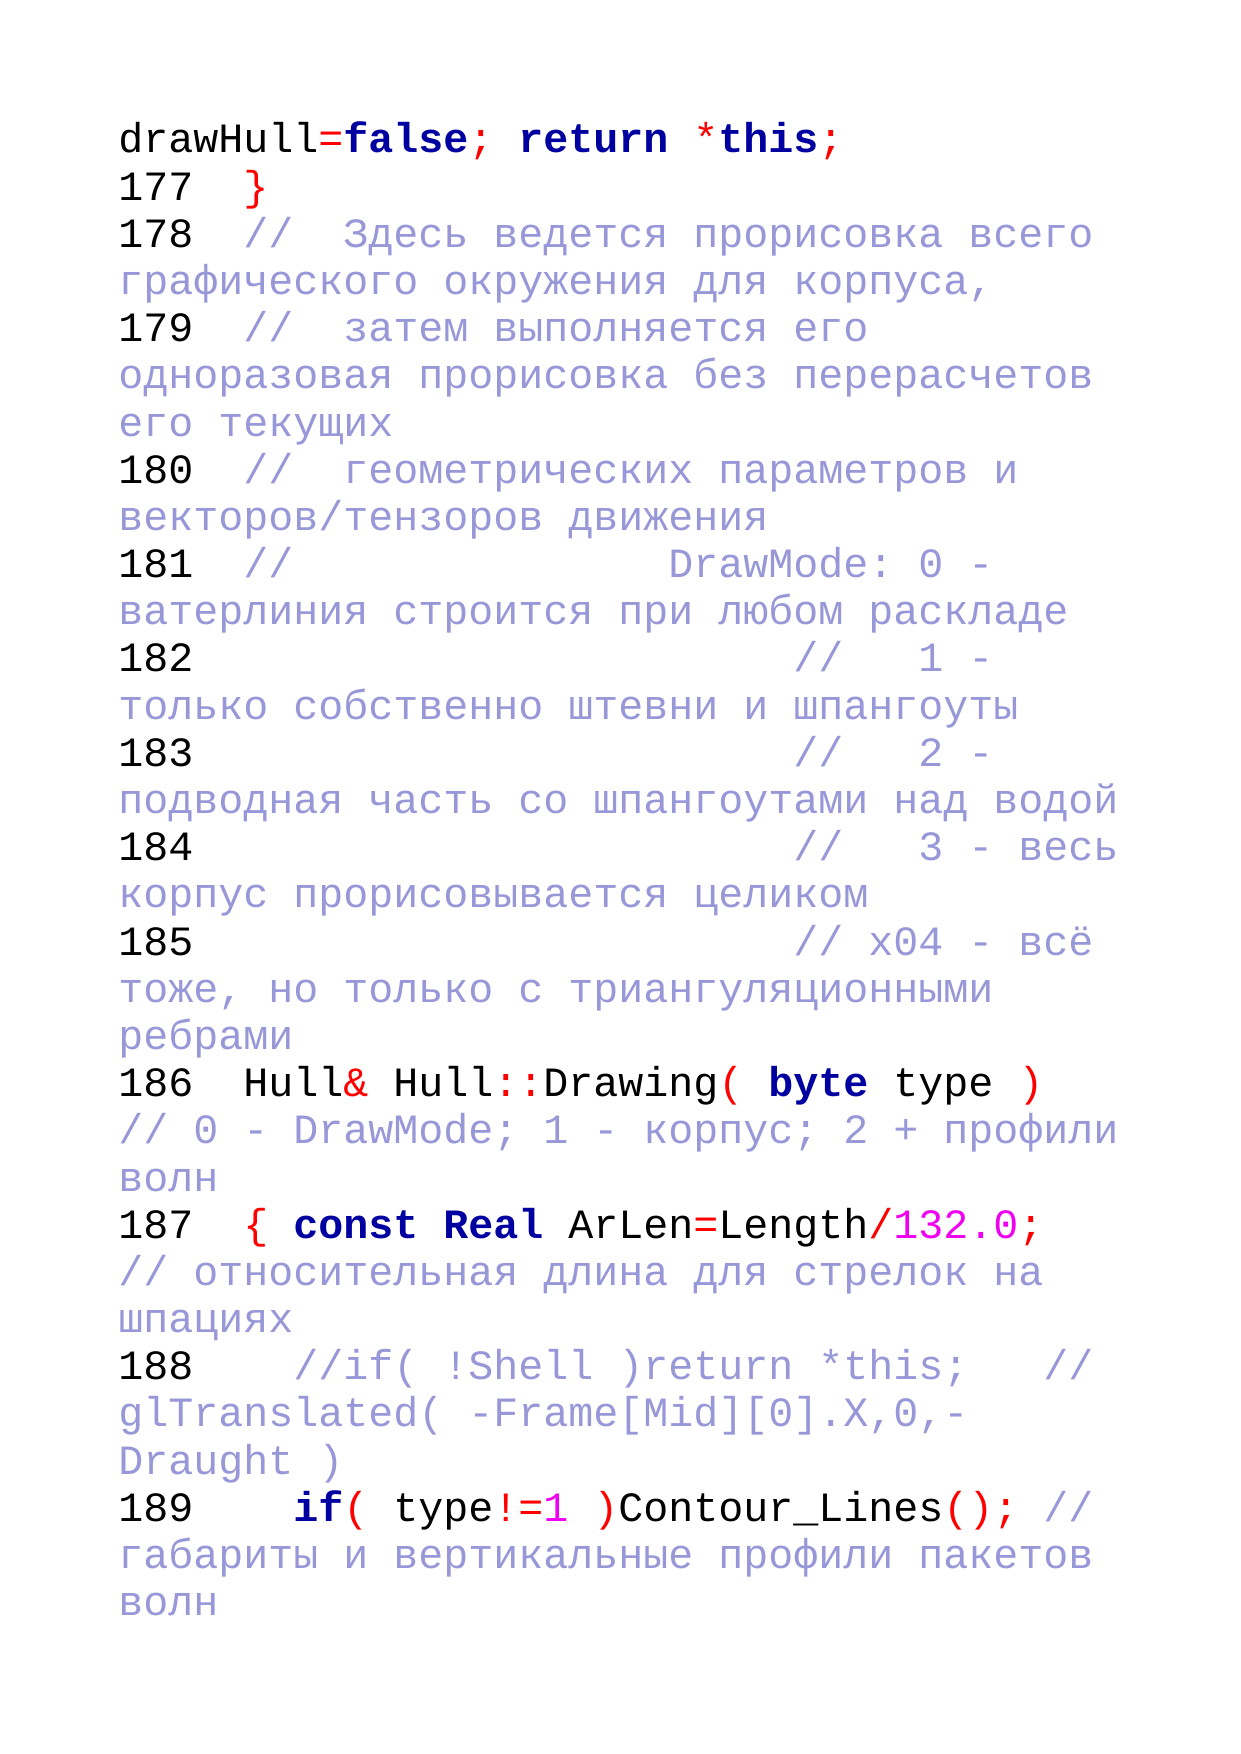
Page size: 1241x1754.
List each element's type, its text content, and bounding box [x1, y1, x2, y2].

subtitle 176 if( !onlyDraw )ThreeFixed(); drawHull=false; return *this; [318, 118, 1122, 165]
subtitle 185 // х04 - всё тоже, но только с триангуляционными ребрами [118, 920, 1122, 1062]
subtitle 182 // 1 - только собственно штевни и шпангоуты [118, 637, 1122, 732]
subtitle 181 // DrawMode: 0 - ватерлиния строится при любом раскладе [118, 543, 1122, 637]
subtitle 178 // Здесь ведется прорисовка всего графического окружения для корпуса, [118, 212, 1122, 307]
subtitle 177 } [118, 165, 1122, 212]
subtitle 187 { const Real ArLen=Length/132.0; // относительная длина для стрелок на шпациях [118, 1203, 1122, 1345]
subtitle 183 // 2 - подводная часть со шпангоутами над водой [118, 732, 1122, 826]
subtitle 189 if( type!=1 )Contour_Lines(); // габариты и вертикальные профили пакетов волн [118, 1487, 1122, 1628]
subtitle 188 //if( !Shell )return *this; // glTranslated( -Frame[Mid][0].X,0,-Draught ) [118, 1345, 1122, 1487]
subtitle 184 // 3 - весь корпус прорисовывается целиком [118, 826, 1122, 920]
subtitle 186 Hull& Hull::Drawing( byte type ) // 0 - DrawMode; 1 - корпус; 2 + профили волн [118, 1062, 1122, 1203]
subtitle 179 // затем выполняется его одноразовая прорисовка без перерасчетов его текущих [118, 307, 1122, 448]
subtitle 180 // геометрических параметров и векторов/тензоров движения [118, 448, 1122, 543]
